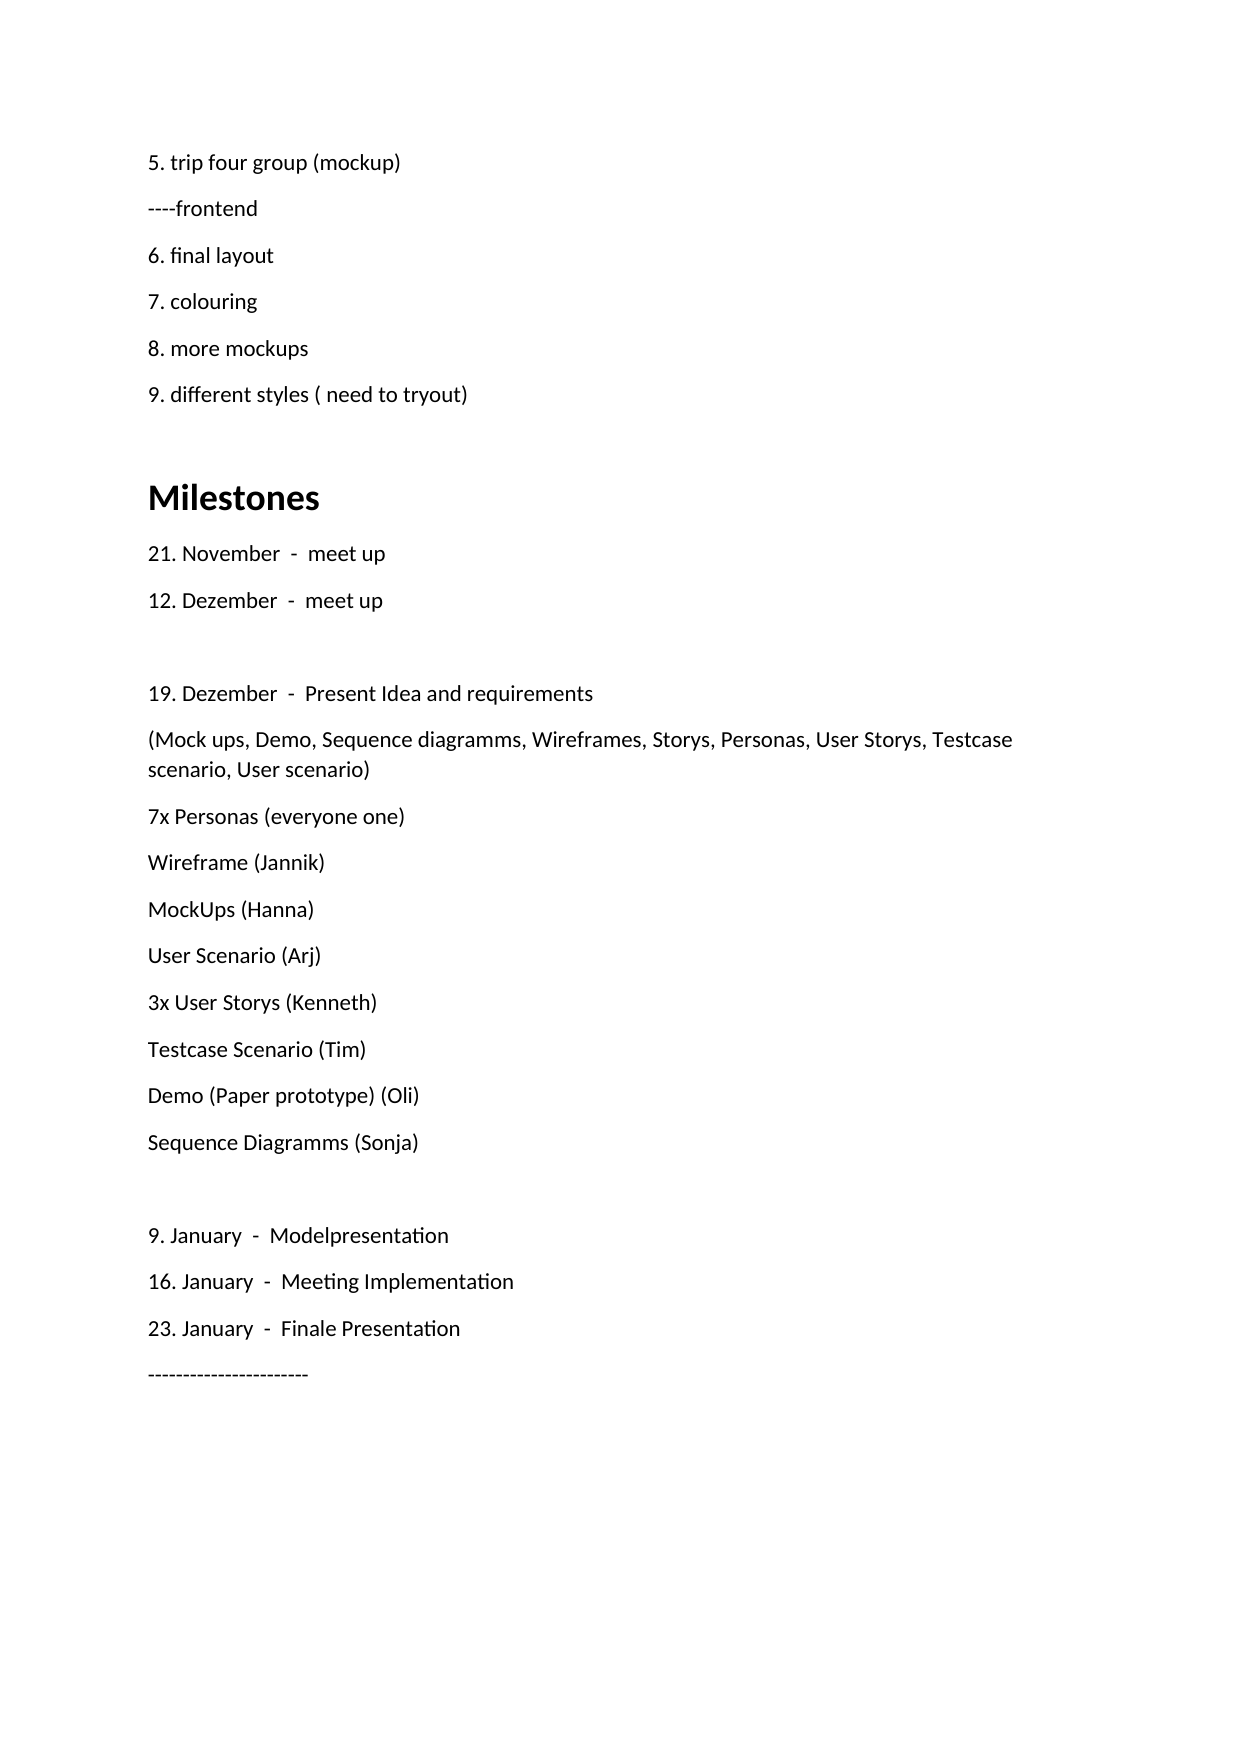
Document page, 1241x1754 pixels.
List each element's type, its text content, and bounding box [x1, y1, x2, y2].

text Testcase Scenario (Tim) [148, 1035, 1093, 1063]
text 23. January - Finale Presentation [148, 1314, 1093, 1342]
text 6. final layout [148, 241, 1093, 269]
text 7x Personas (everyone one) [148, 802, 1093, 830]
text 7. colouring [148, 287, 1093, 315]
text 5. trip four group (mockup) [148, 148, 1093, 176]
text Demo (Paper prototype) (Oli) [148, 1081, 1093, 1109]
text 9. different styles ( need to tryout) [148, 380, 1093, 408]
text Milestones [148, 473, 1093, 519]
text Sequence Diagramms (Sonja) [148, 1128, 1093, 1156]
text 21. November - meet up [148, 539, 1093, 567]
text (Mock ups, Demo, Sequence diagramms, Wireframes, Storys, Personas, User Storys, Testcase scenario, User scenario) [148, 725, 1093, 783]
text User Scenario (Arj) [148, 942, 1093, 969]
text 3x User Storys (Kenneth) [148, 988, 1093, 1016]
text Wireframe (Jannik) [148, 848, 1093, 876]
text 12. Dezember - meet up [148, 586, 1093, 614]
text 16. January - Meeting Implementation [148, 1267, 1093, 1296]
text ----frontend [148, 194, 1093, 222]
text 8. more mockups [148, 334, 1093, 362]
text ----------------------- [148, 1361, 1093, 1389]
text MockUps (Hanna) [148, 895, 1093, 923]
text 9. January - Modelpresentation [148, 1221, 1093, 1249]
text 19. Dezember - Present Idea and requirements [148, 679, 1093, 707]
